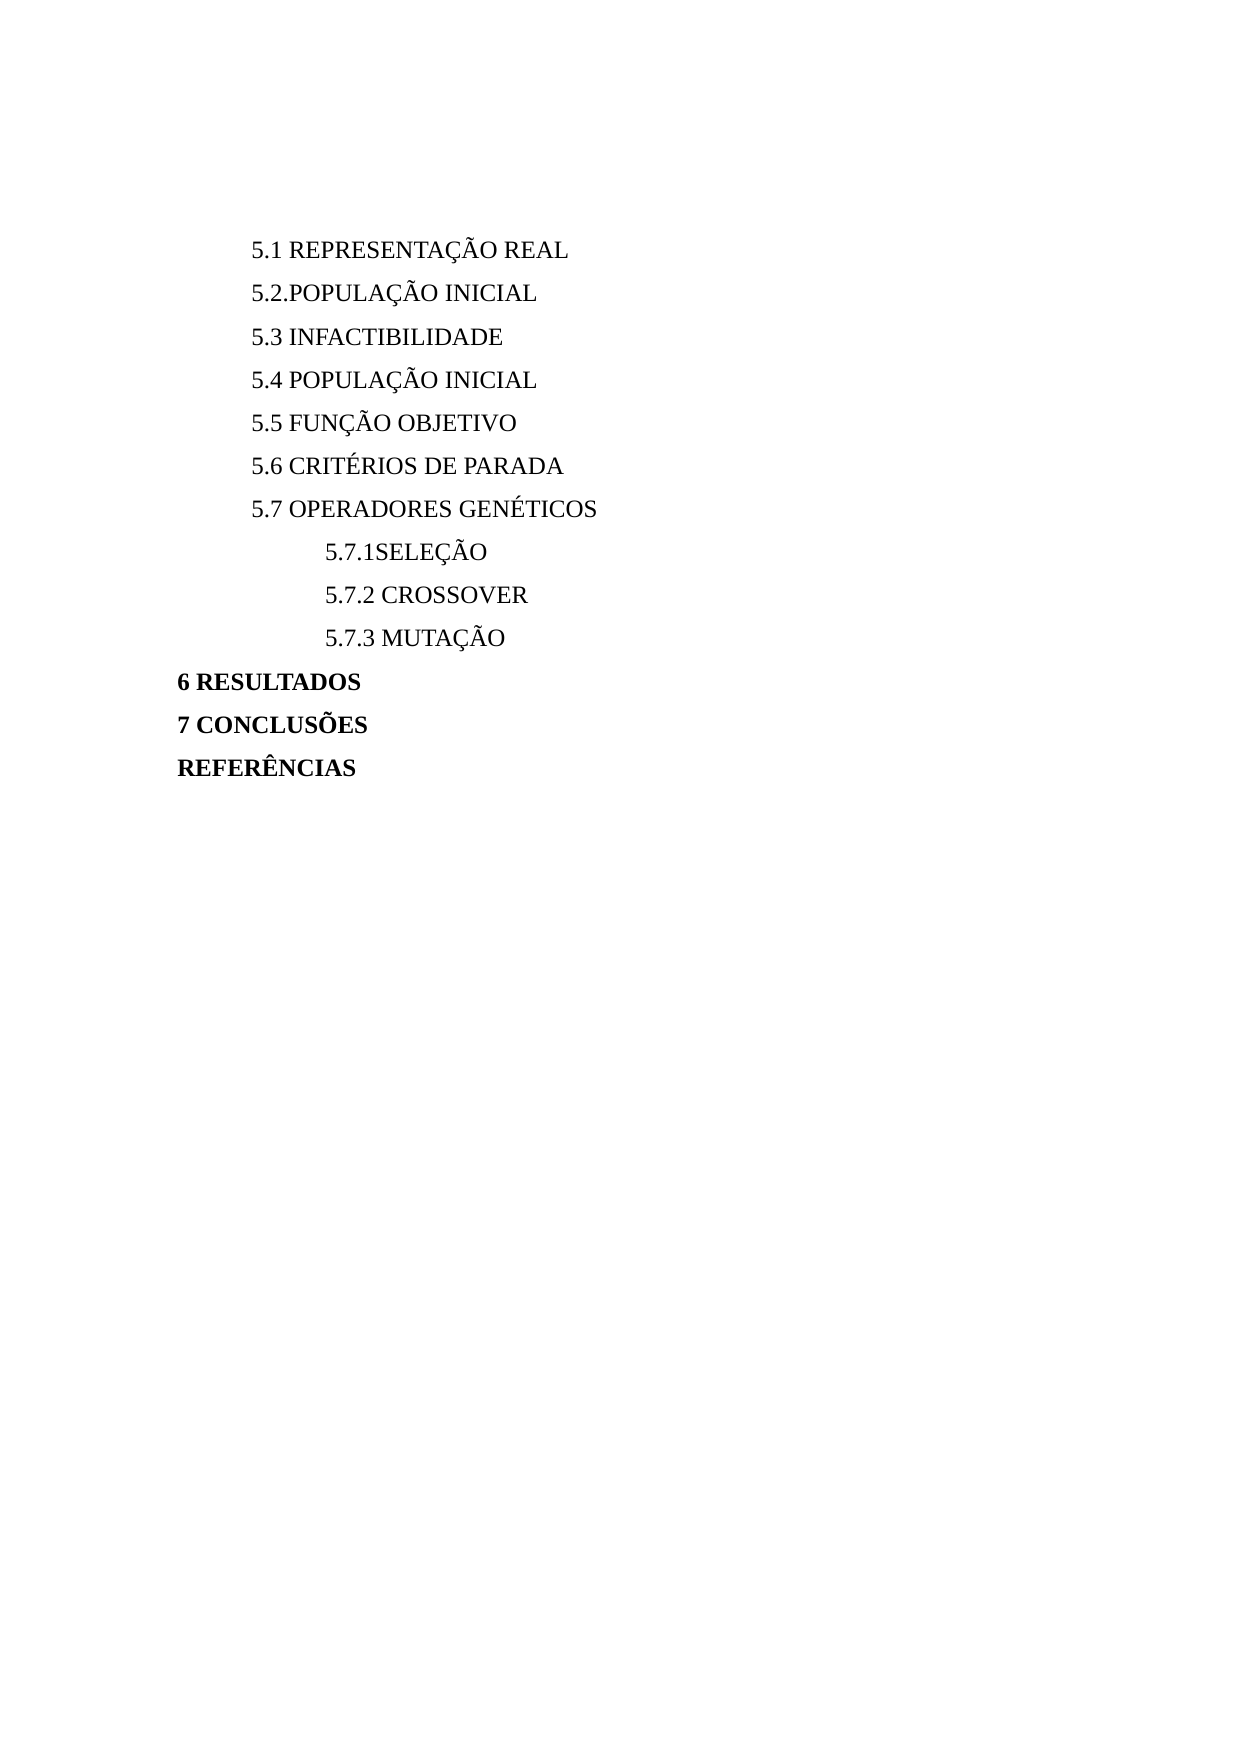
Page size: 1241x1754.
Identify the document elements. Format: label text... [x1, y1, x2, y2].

text 5.7.1SELEÇÃO [177, 537, 1122, 566]
text 5.4 POPULAÇÃO INICIAL [177, 365, 1122, 393]
text 5.7 OPERADORES GENÉTICOS [177, 494, 1122, 523]
text 5.5 FUNÇÃO OBJETIVO [177, 408, 1122, 437]
text 5.7.2 CROSSOVER [177, 580, 1122, 609]
text 5.7.3 MUTAÇÃO [177, 623, 1122, 652]
text 5.6 CRITÉRIOS DE PARADA [177, 451, 1122, 480]
text 5.1 REPRESENTAÇÃO REAL [177, 235, 1122, 264]
text 7 CONCLUSÕES [177, 710, 1122, 738]
text 6 RESULTADOS [177, 667, 1122, 695]
text 5.2.POPULAÇÃO INICIAL [177, 278, 1122, 307]
text 5.3 INFACTIBILIDADE [177, 322, 1122, 350]
text REFERÊNCIAS [177, 753, 1122, 782]
